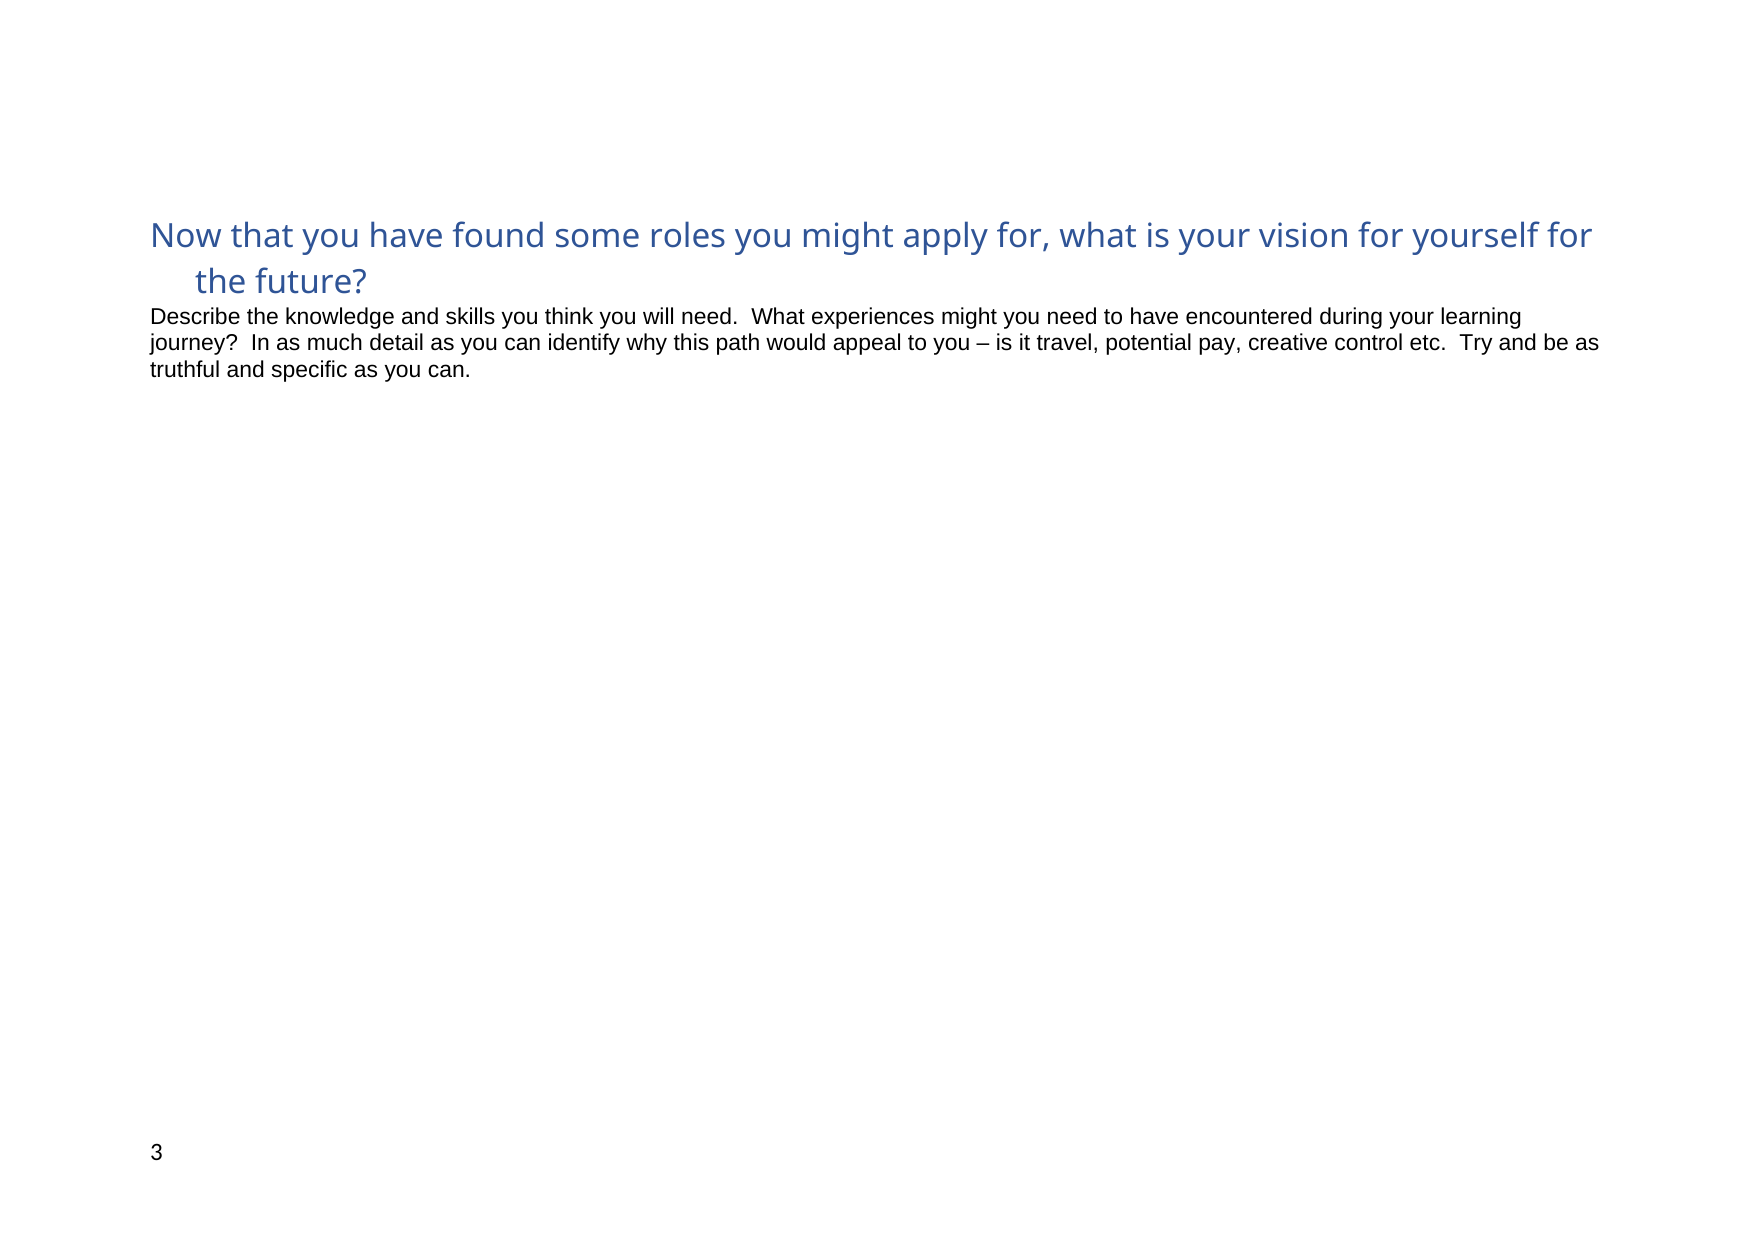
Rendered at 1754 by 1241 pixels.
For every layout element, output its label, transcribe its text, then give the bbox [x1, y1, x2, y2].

subtitle Now that you have found some roles you might apply for, what is your vision for yourself for the future? [150, 212, 1604, 303]
text Describe the knowledge and skills you think you will need. What experiences might you need to have encountered during your learning journey? In as much detail as you can identify why this path would appeal to you – is it travel, potential pay, creative control etc. Try and be as truthful and specific as you can. [150, 303, 1604, 382]
